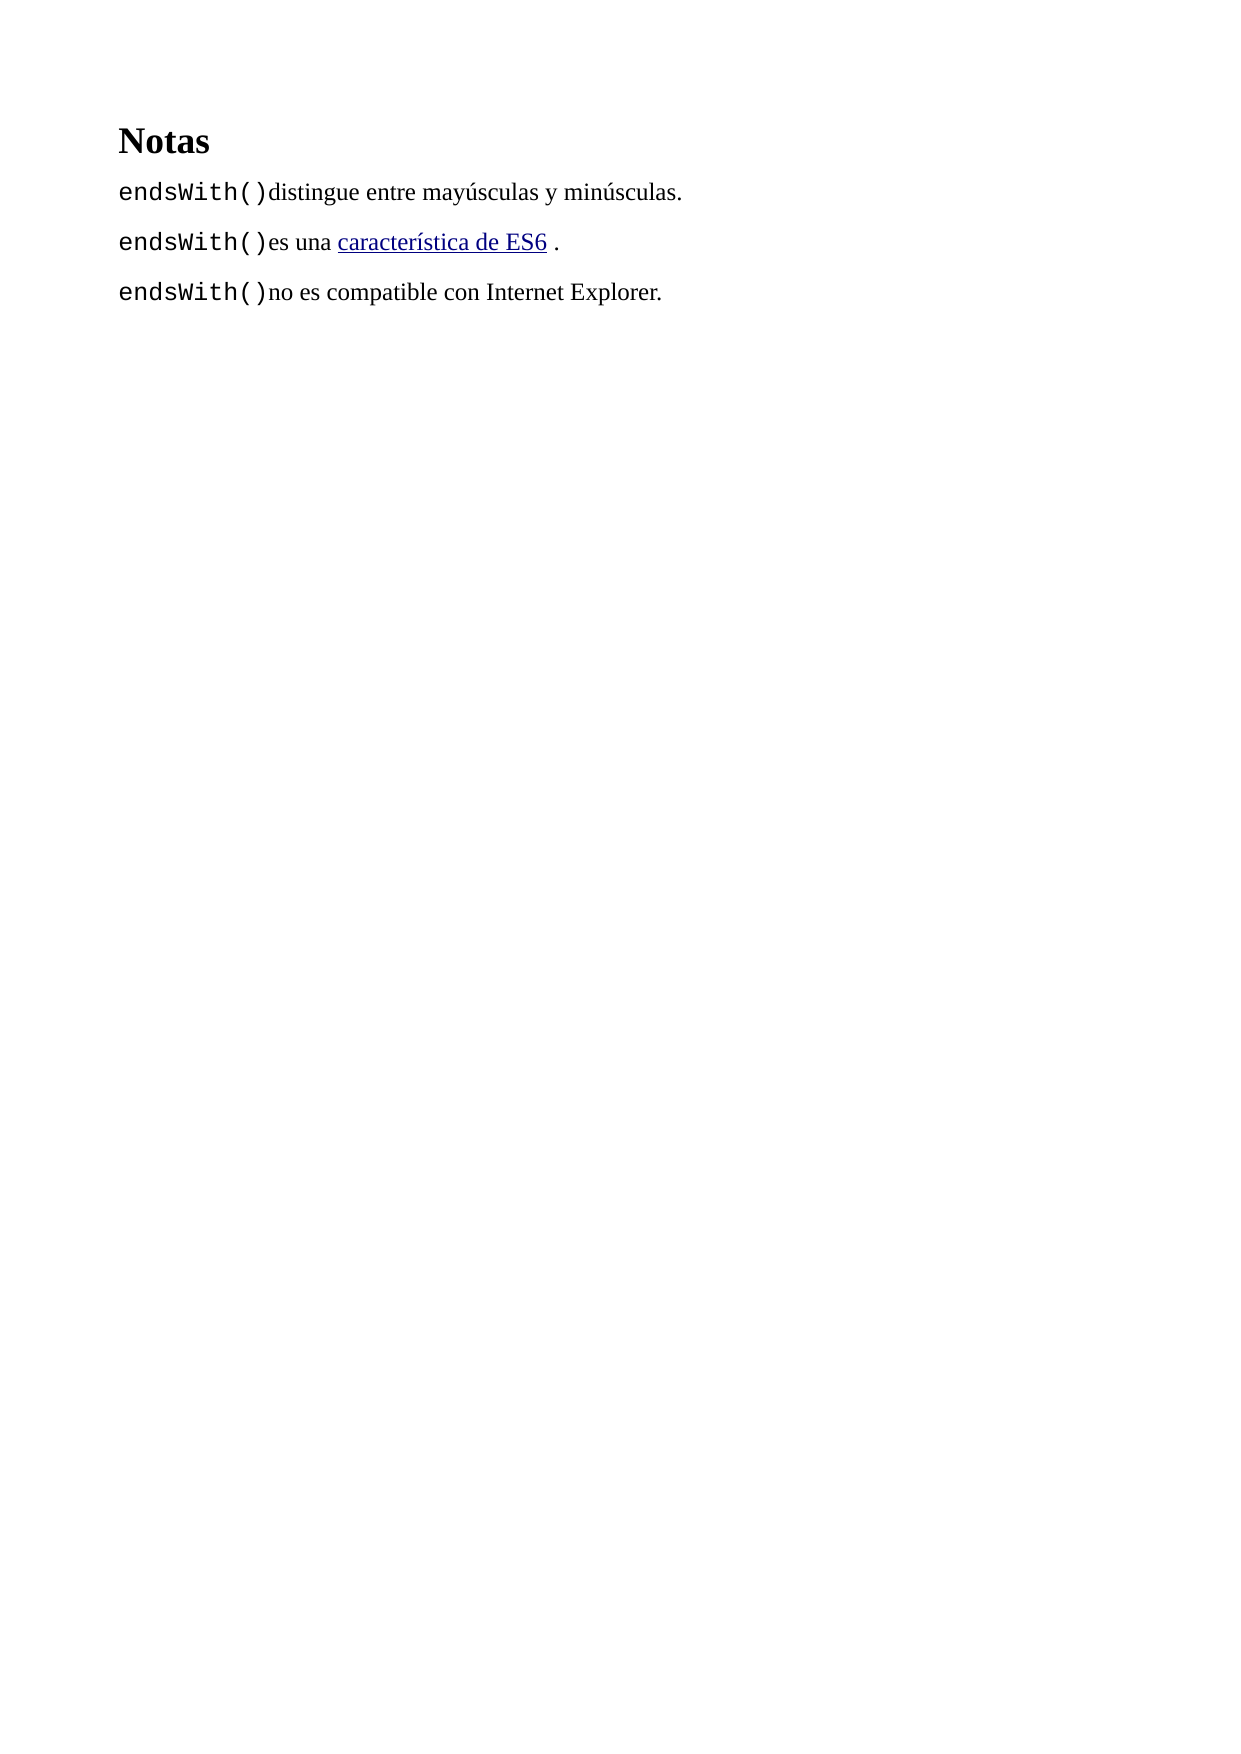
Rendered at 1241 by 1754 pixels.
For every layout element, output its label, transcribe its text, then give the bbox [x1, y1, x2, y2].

text endsWith()no es compatible con Internet Explorer. [118, 277, 1122, 308]
text endsWith()es una característica de ES6 . [118, 227, 1122, 258]
text endsWith()distingue entre mayúsculas y minúsculas. [118, 177, 1122, 208]
subtitle Notas [118, 118, 1122, 161]
